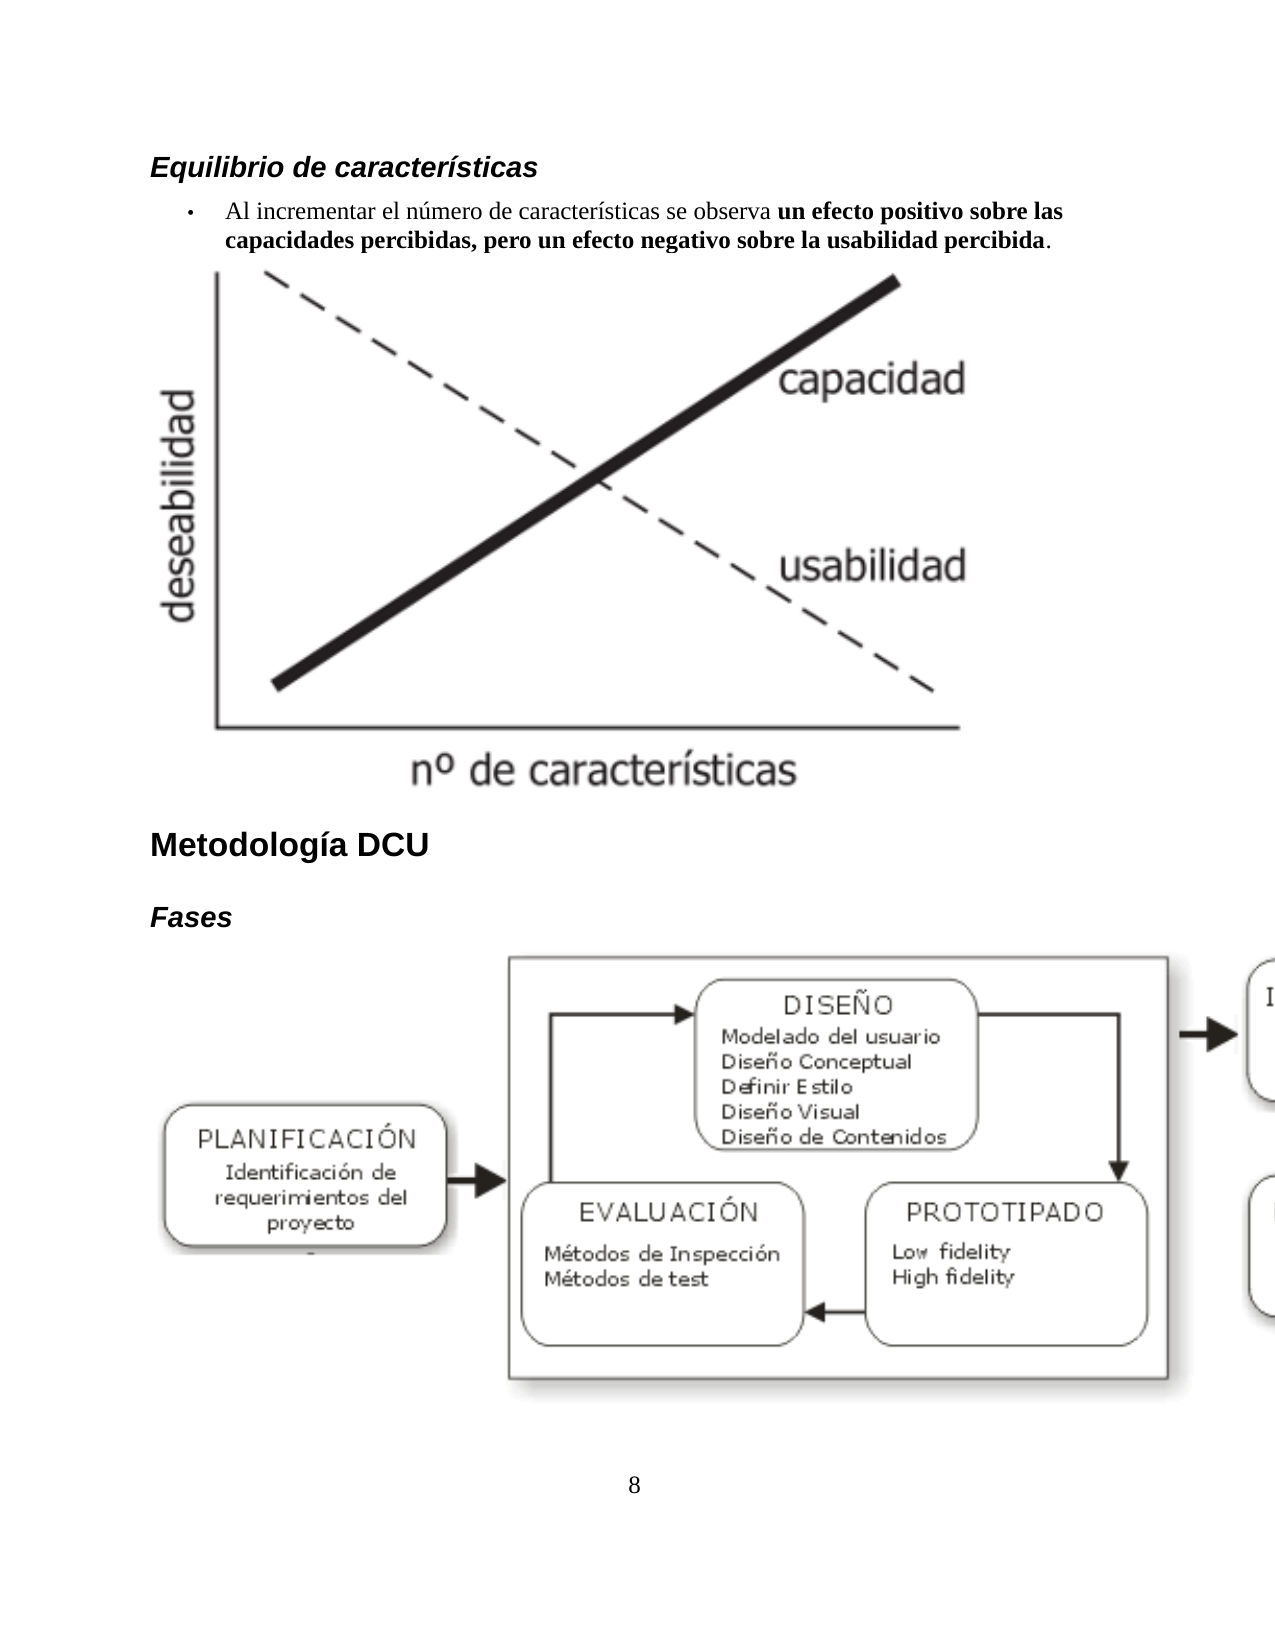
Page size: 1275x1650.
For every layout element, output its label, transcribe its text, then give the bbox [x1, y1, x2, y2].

subtitle Fases [150, 901, 1125, 934]
subtitle Metodología DCU [150, 824, 1125, 863]
picture [150, 946, 1275, 1412]
picture [150, 253, 984, 800]
list Al incrementar el número de características se observa un efecto positivo sobre las capacidades percibidas, pero un efecto negativo sobre la usabilidad percibida. [187, 196, 1125, 253]
subtitle Equilibrio de características [150, 150, 1125, 183]
